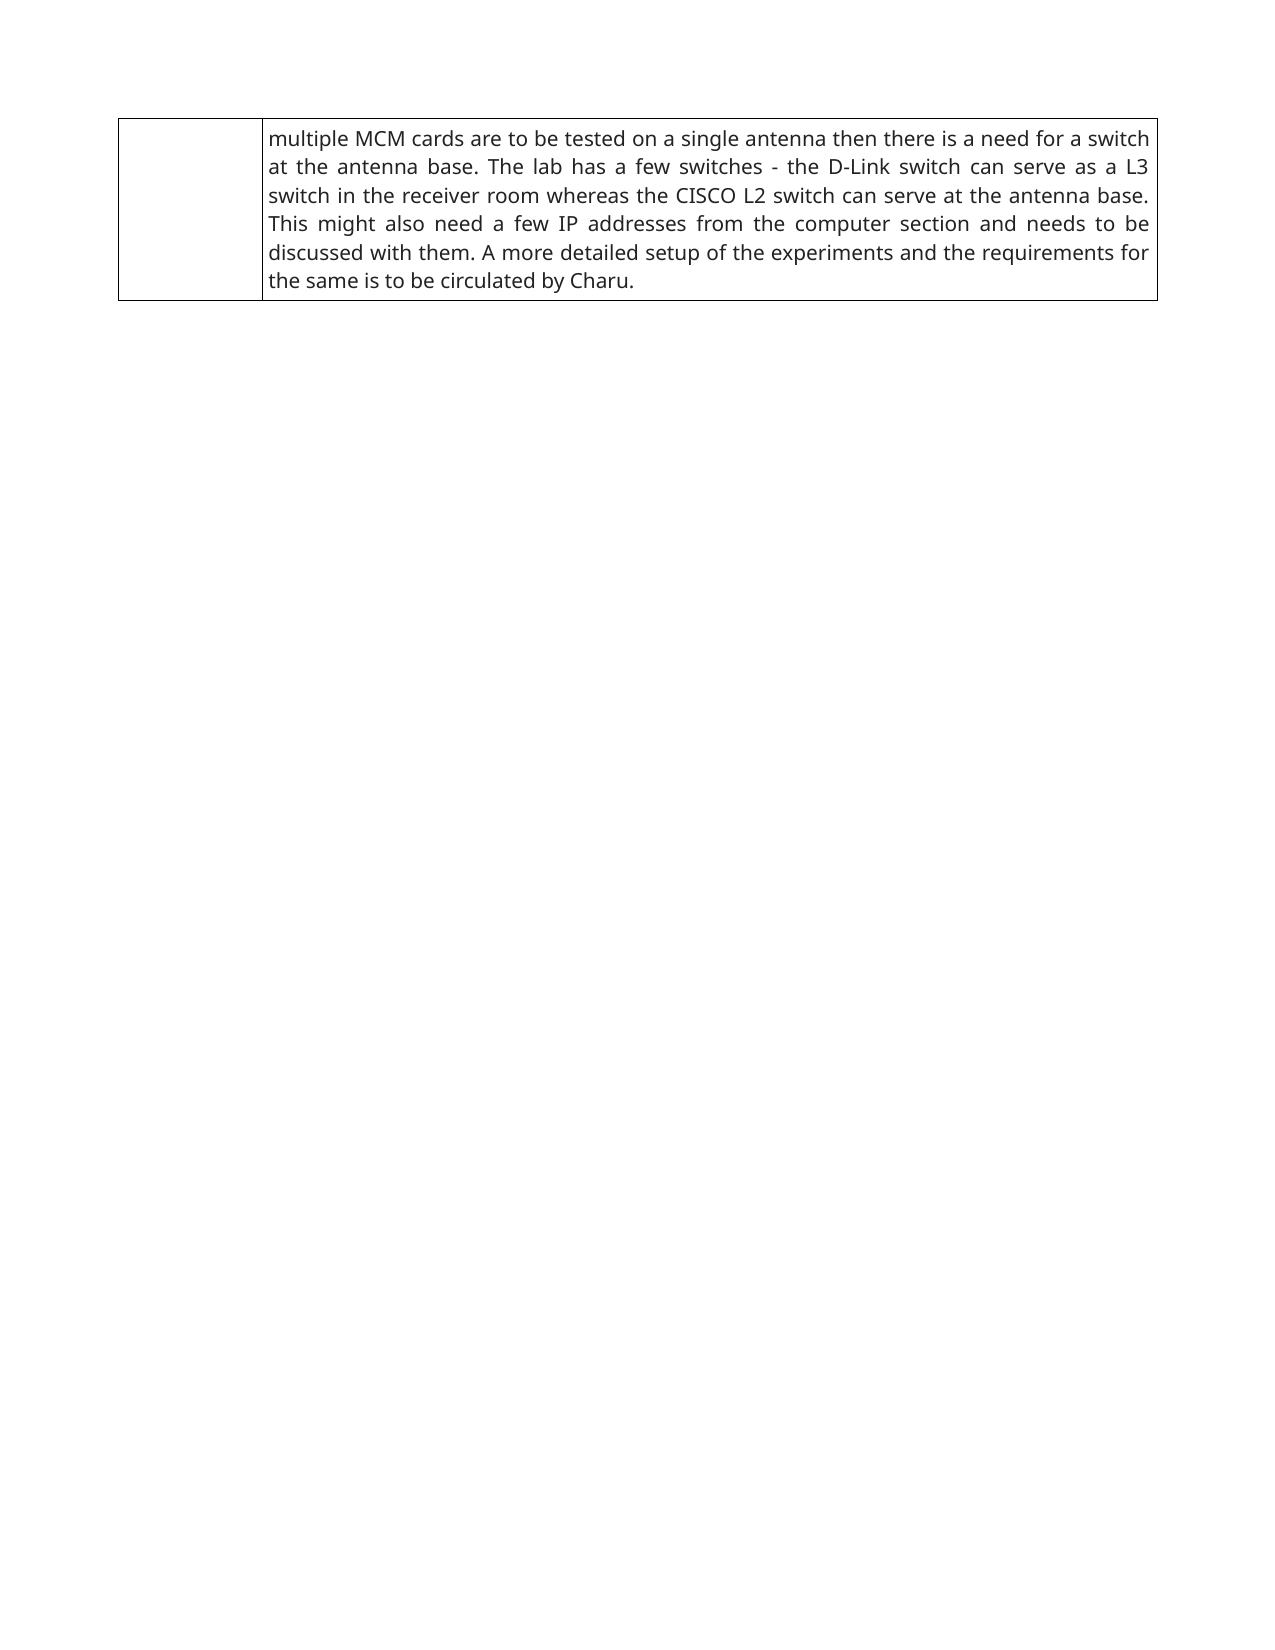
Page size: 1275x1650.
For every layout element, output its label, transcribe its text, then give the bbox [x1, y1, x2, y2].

table_cell multiple MCM cards are to be tested on a single antenna then there is a need for a switch at the antenna base. The lab has a few switches - the D-Link switch can serve as a L3 switch in the receiver room whereas the CISCO L2 switch can serve at the antenna base. This might also need a few IP addresses from the computer section and needs to be discussed with them. A more detailed setup of the experiments and the requirements for the same is to be circulated by Charu. [263, 119, 1157, 300]
table_cell [119, 119, 262, 300]
